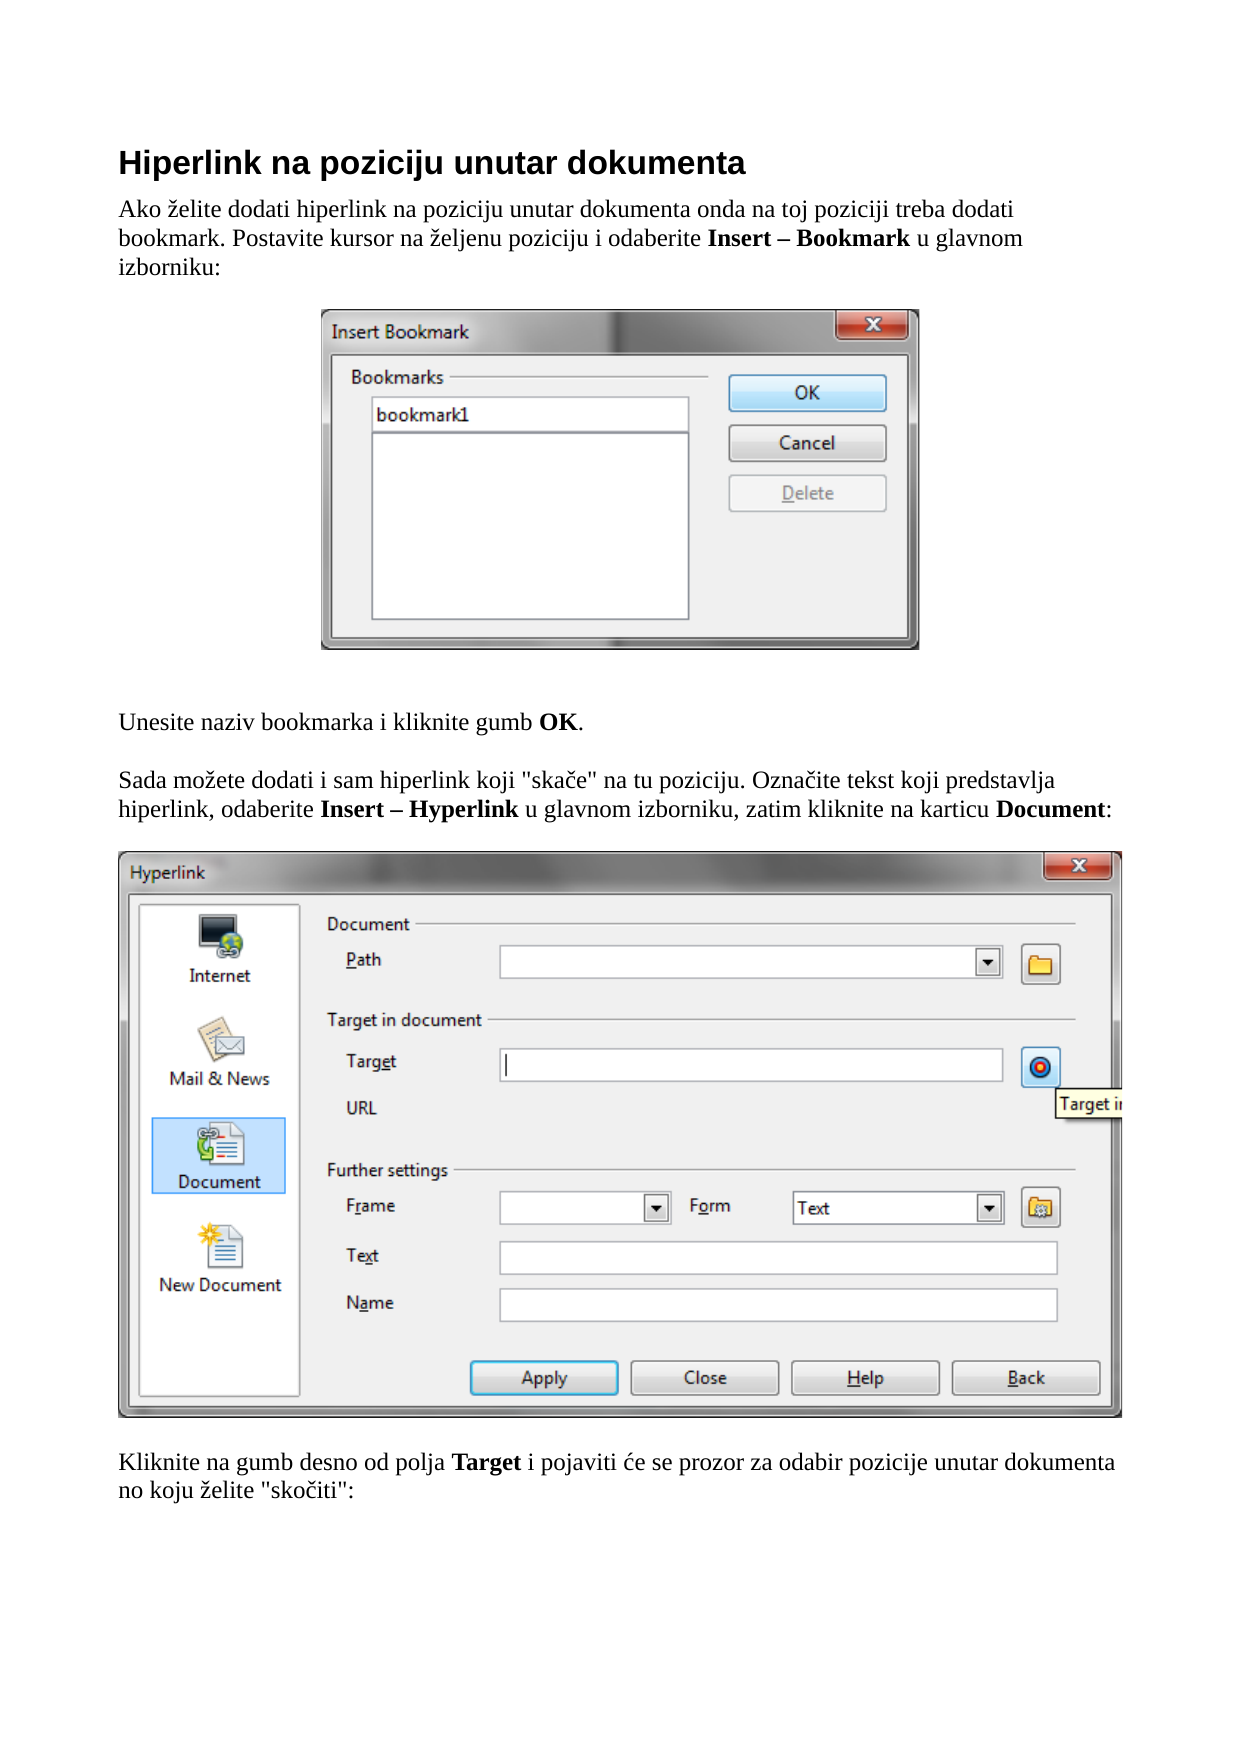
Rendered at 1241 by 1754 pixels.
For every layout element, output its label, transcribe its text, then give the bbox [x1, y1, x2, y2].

text Unesite naziv bookmarka i kliknite gumb OK. [118, 707, 1122, 736]
picture [321, 309, 920, 650]
text Kliknite na gumb desno od polja Target i pojaviti će se prozor za odabir pozicije unutar dokumenta no koju želite "skočiti": [118, 1447, 1122, 1504]
text Ako želite dodati hiperlink na poziciju unutar dokumenta onda na toj poziciji treba dodati bookmark. Postavite kursor na željenu poziciju i odaberite Insert – Bookmark u glavnom izborniku: [118, 194, 1122, 281]
text Sada možete dodati i sam hiperlink koji "skače" na tu poziciju. Označite tekst koji predstavlja hiperlink, odaberite Insert – Hyperlink u glavnom izborniku, zatim kliknite na karticu Document: [118, 765, 1122, 822]
picture [118, 851, 1123, 1418]
subtitle Hiperlink na poziciju unutar dokumenta [118, 143, 1122, 182]
